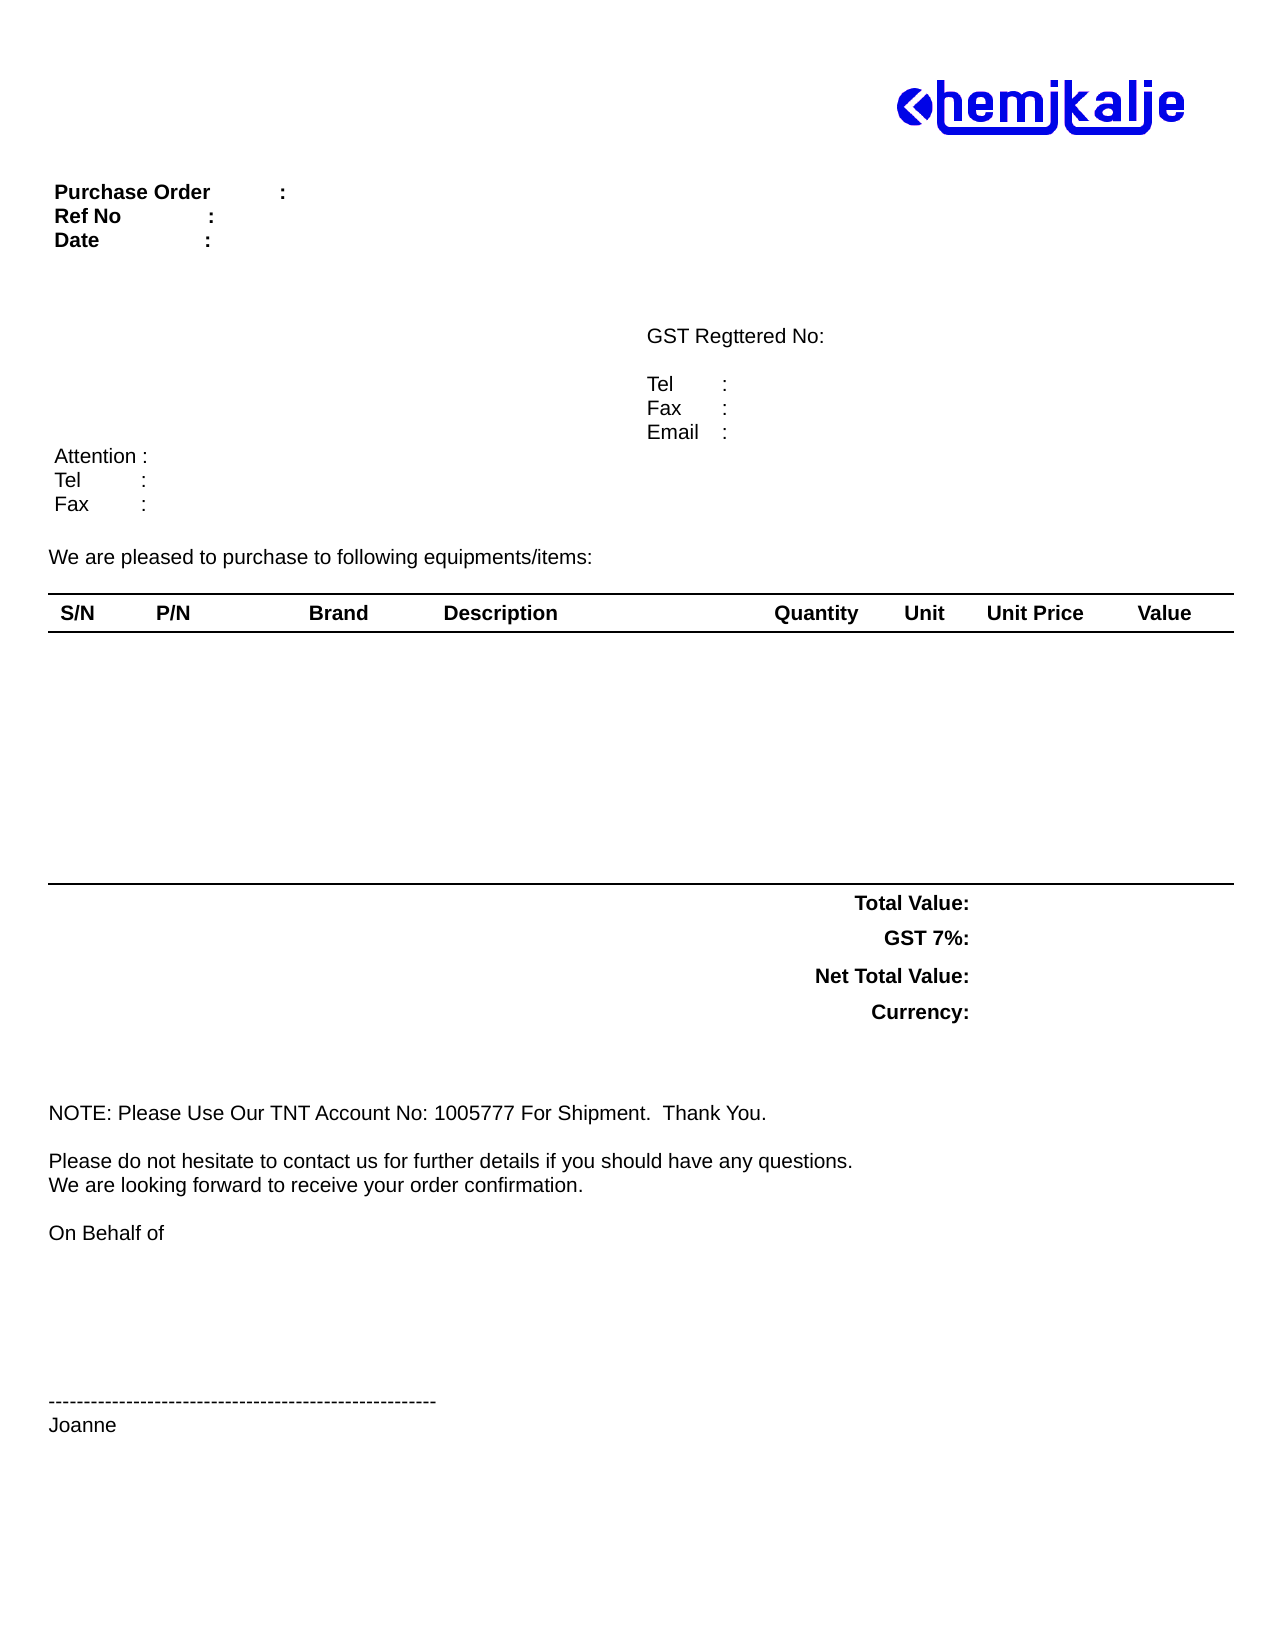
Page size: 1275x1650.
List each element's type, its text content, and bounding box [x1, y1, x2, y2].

text Please do not hesitate to contact us for further details if you should have any questions. [48, 1149, 1234, 1173]
table_cell <line.brand> [240, 668, 437, 847]
table_cell <o.currency_id and o.currency_id.name or ''> [975, 994, 1234, 1077]
table_cell <line.product_qty> [759, 668, 874, 847]
table_cell Net Total Value: [48, 959, 975, 994]
table_header Description [438, 595, 759, 631]
table_header <o.company_id and o.company_id.name or ''> <o.company_id and o.company_id.street or ''> <o.company_id and o.company_id.street2 or ''> <o.company_id and o.company_id.country_id and o.company_id.country_id.name or ''> <o.company_id and o.company_id.zip or ''> GST Regttered No: <o.company_id and o.company_id.vat or ''> Tel : <o.company_id and o.company_id.phone or ''> Fax : <o.company_id and o.company_id.fax or ''> Email : <o.company_id and o.company_id.email or ''> [641, 174, 1234, 521]
table_cell <o.amount_tax> [975, 920, 1234, 958]
table_header Value [1095, 595, 1234, 631]
table_header Unit Price [975, 595, 1095, 631]
picture [873, 65, 1206, 150]
text We are pleased to purchase to following equipments/items: [48, 545, 1234, 569]
table_cell <line.price_subtotal> [1095, 668, 1234, 847]
table_header Purchase Order : <o.name> Ref No : <o.partner_ref> Date : <convert_date_d_B_Y(o.date_order)> <o.partner_id and o.partner_id.name or ''> <o.partner_id and o.partner_id.street or ''> <o.company_id and o.company_id.street2 or ''> <o.company_id and o.company_id.country_id and o.company_id.country_id.name or ''> <o.company_id and o.company_id.zip or ''> Attention : <o.partner_id and o.partner_id.attention or ''> Tel : <o.partner_id and o.partner_id.phone or ''> Fax : <o.partner_id and o.partner_id.fax or ''> [48, 174, 641, 521]
table_header S/N [48, 595, 107, 631]
table_header P/N [107, 595, 239, 631]
table_cell <o.amount_total> [975, 959, 1234, 994]
table_header Quantity [759, 595, 874, 631]
table_cell Currency: [48, 994, 975, 1077]
text NOTE: Please Use Our TNT Account No: 1005777 For Shipment. Thank You. [48, 1101, 1234, 1125]
table_cell Total Value: [48, 885, 975, 920]
table_cell <line.price_unit> [975, 668, 1095, 847]
table_cell </for> [48, 847, 1234, 883]
table_cell <for each="seq,line in enumerate(o.order_line)"> [48, 633, 1234, 668]
table_cell <o.amount_untaxed> [975, 885, 1234, 920]
table_cell <line.part_no> [107, 668, 239, 847]
table_cell GST 7%: [48, 920, 975, 958]
table_cell <seq+1> [48, 668, 107, 847]
table_header Brand [240, 595, 437, 631]
text We are looking forward to receive your order confirmation. [48, 1173, 1234, 1197]
table_cell <line.product_uom and line.product_uom.name or ''> [874, 668, 975, 847]
text Joanne [48, 1413, 1234, 1437]
text On Behalf of <o.company_id and o.company_id.name or ''> [48, 1221, 1234, 1245]
table_header Unit [874, 595, 975, 631]
table_cell <line.name> [438, 668, 759, 847]
